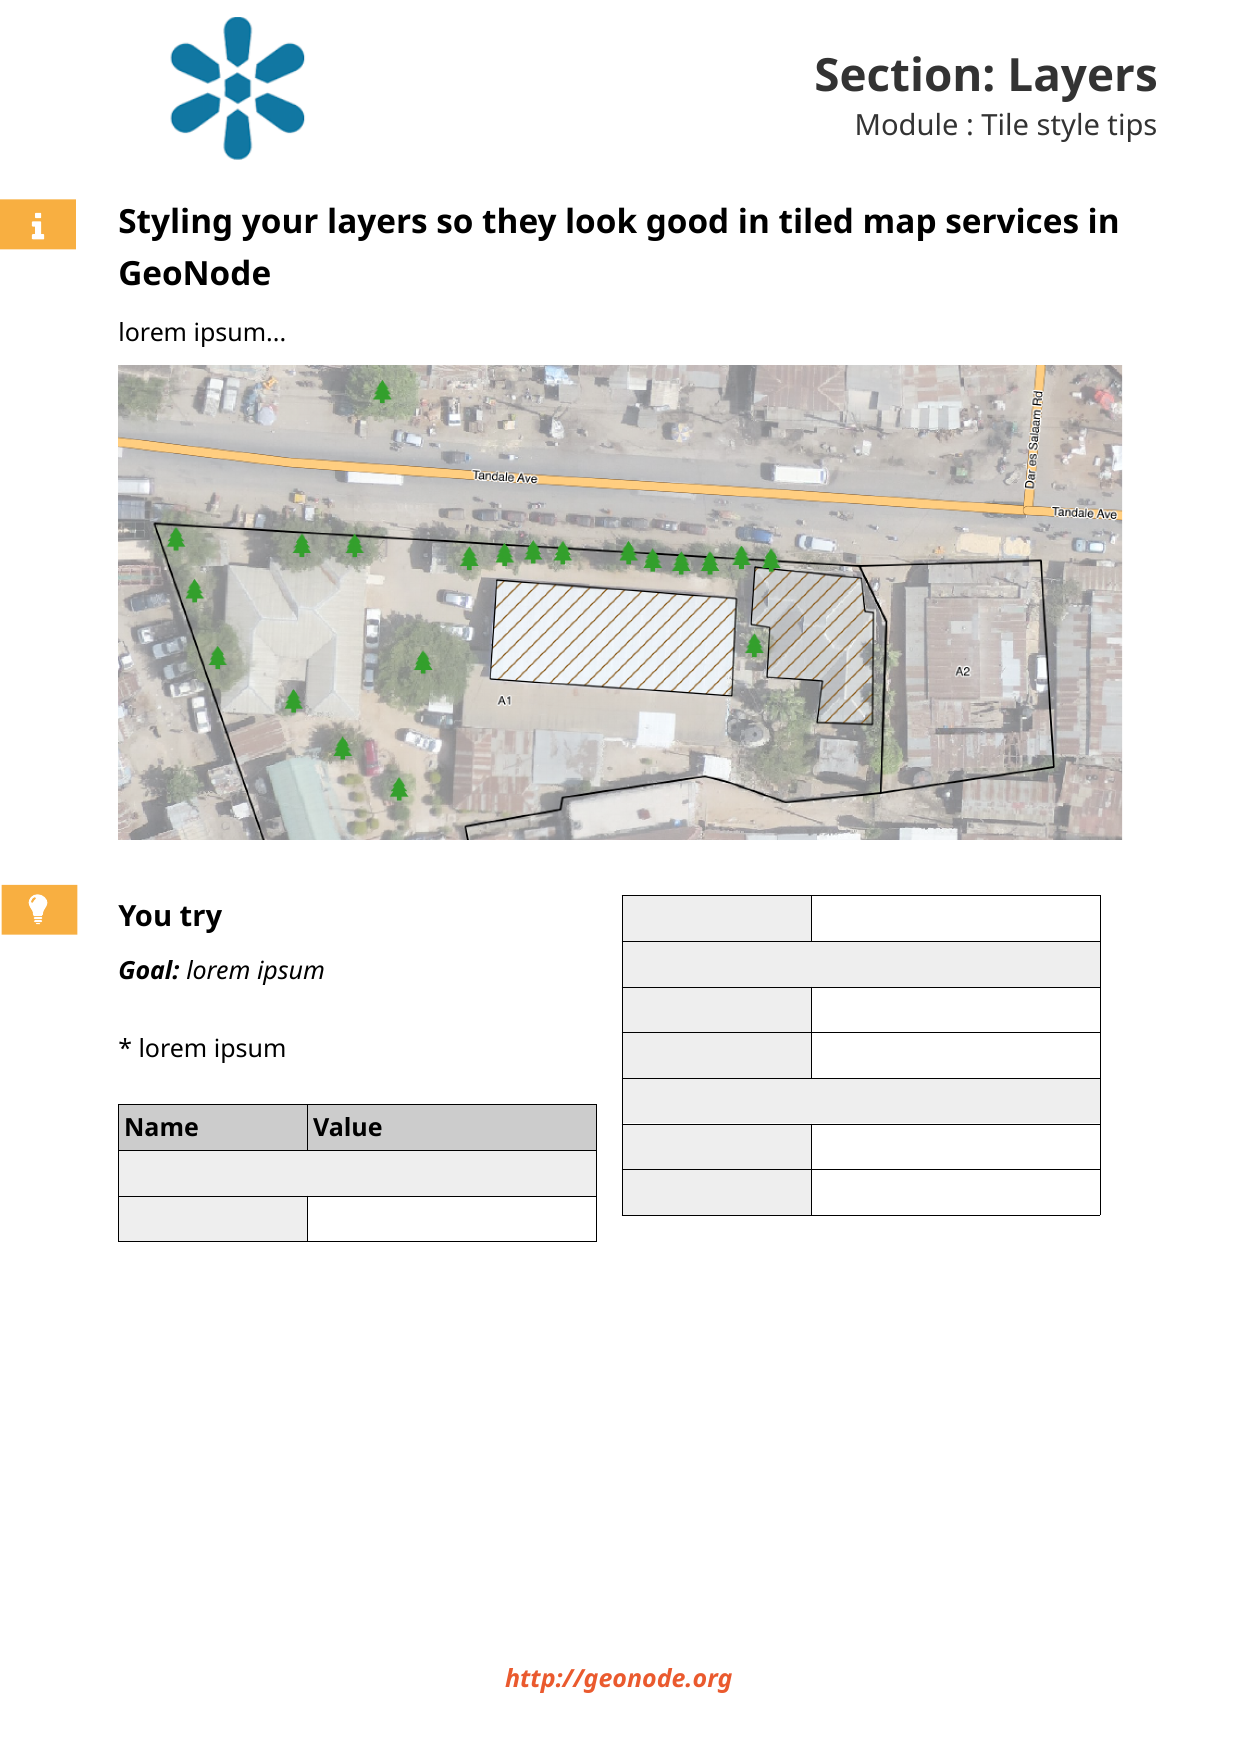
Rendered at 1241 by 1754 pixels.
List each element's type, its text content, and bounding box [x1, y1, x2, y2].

table_header Value [308, 1105, 596, 1150]
table_cell [623, 1125, 811, 1169]
table_cell [623, 1033, 811, 1078]
table_header Name [119, 1105, 307, 1150]
table_cell [623, 1170, 811, 1215]
table_cell [308, 1197, 596, 1241]
text * lorem ipsum [118, 1031, 619, 1065]
text You try [118, 895, 619, 935]
table_cell [812, 1170, 1100, 1215]
table_cell [812, 896, 1100, 941]
subtitle Styling your layers so they look good in tiled map services in GeoNode [118, 198, 1122, 296]
table_cell [623, 1079, 1100, 1123]
table_cell [119, 1197, 307, 1241]
picture [118, 365, 1123, 840]
table_cell [812, 1125, 1100, 1169]
table_cell [623, 942, 1100, 987]
table_cell [812, 988, 1100, 1032]
table_cell [623, 988, 811, 1032]
text lorem ipsum... [118, 314, 1122, 348]
text Goal: lorem ipsum [118, 953, 619, 987]
table_cell [119, 1151, 596, 1196]
table_cell [812, 1033, 1100, 1078]
picture [166, 17, 309, 160]
table_cell [623, 896, 811, 941]
